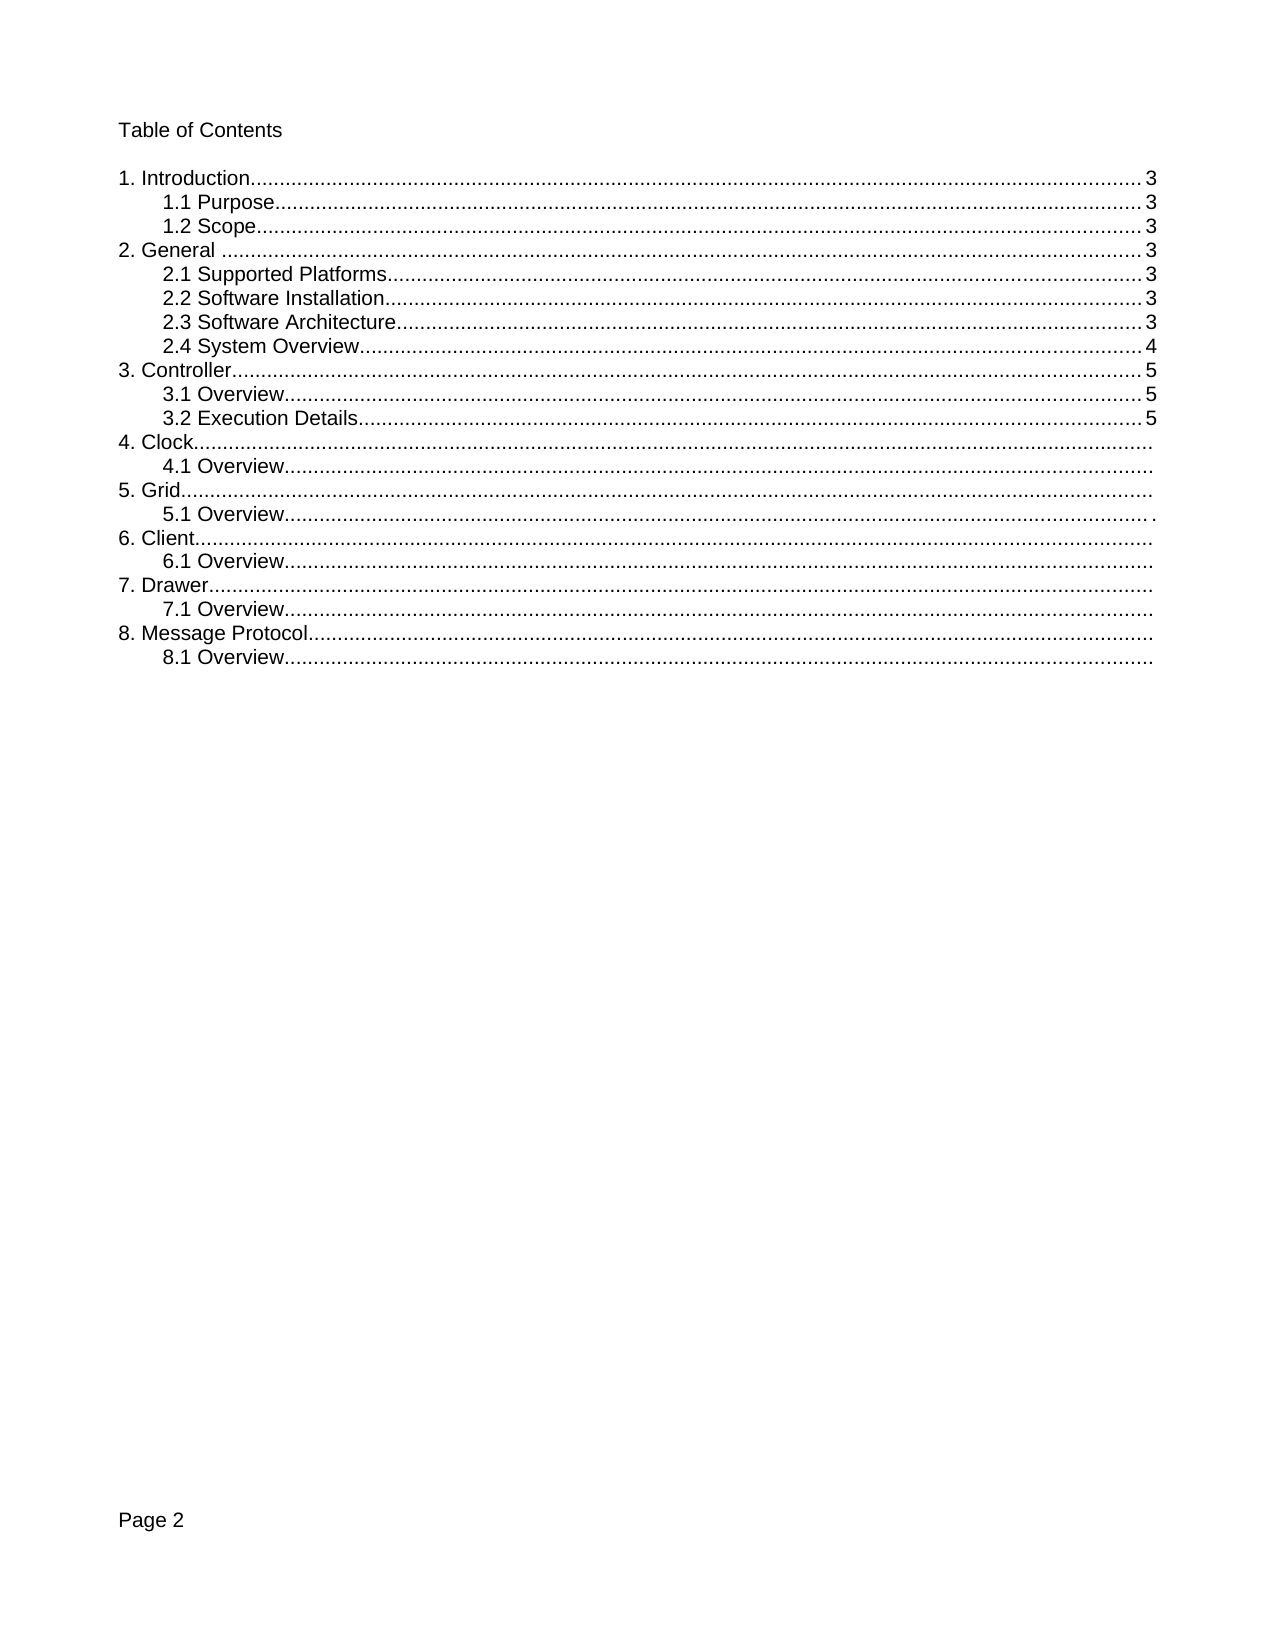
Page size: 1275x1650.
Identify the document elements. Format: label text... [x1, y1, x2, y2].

text 1.2 Scope 3 [162, 214, 1157, 238]
text 4. Clock [118, 429, 1157, 453]
text 7. Drawer [118, 573, 1157, 597]
text 5.1 Overview . [162, 501, 1157, 525]
text 6. Client [118, 525, 1157, 549]
text 1.1 Purpose 3 [162, 190, 1157, 214]
text 2. General 3 [118, 238, 1157, 262]
text 3. Controller 5 [118, 358, 1157, 382]
text 2.1 Supported Platforms 3 [162, 262, 1157, 286]
text 3.1 Overview 5 [162, 382, 1157, 406]
text 7.1 Overview [162, 597, 1157, 621]
text 3.2 Execution Details 5 [162, 406, 1157, 429]
text 8. Message Protocol [118, 621, 1157, 645]
text 2.2 Software Installation 3 [162, 286, 1157, 310]
text 4.1 Overview [162, 453, 1157, 477]
text 5. Grid [118, 477, 1157, 501]
subtitle Table of Contents [118, 118, 1157, 142]
text 2.4 System Overview 4 [162, 334, 1157, 358]
text 6.1 Overview [162, 549, 1157, 573]
text 1. Introduction 3 [118, 166, 1157, 190]
text 8.1 Overview [162, 645, 1157, 669]
text 2.3 Software Architecture 3 [162, 310, 1157, 334]
